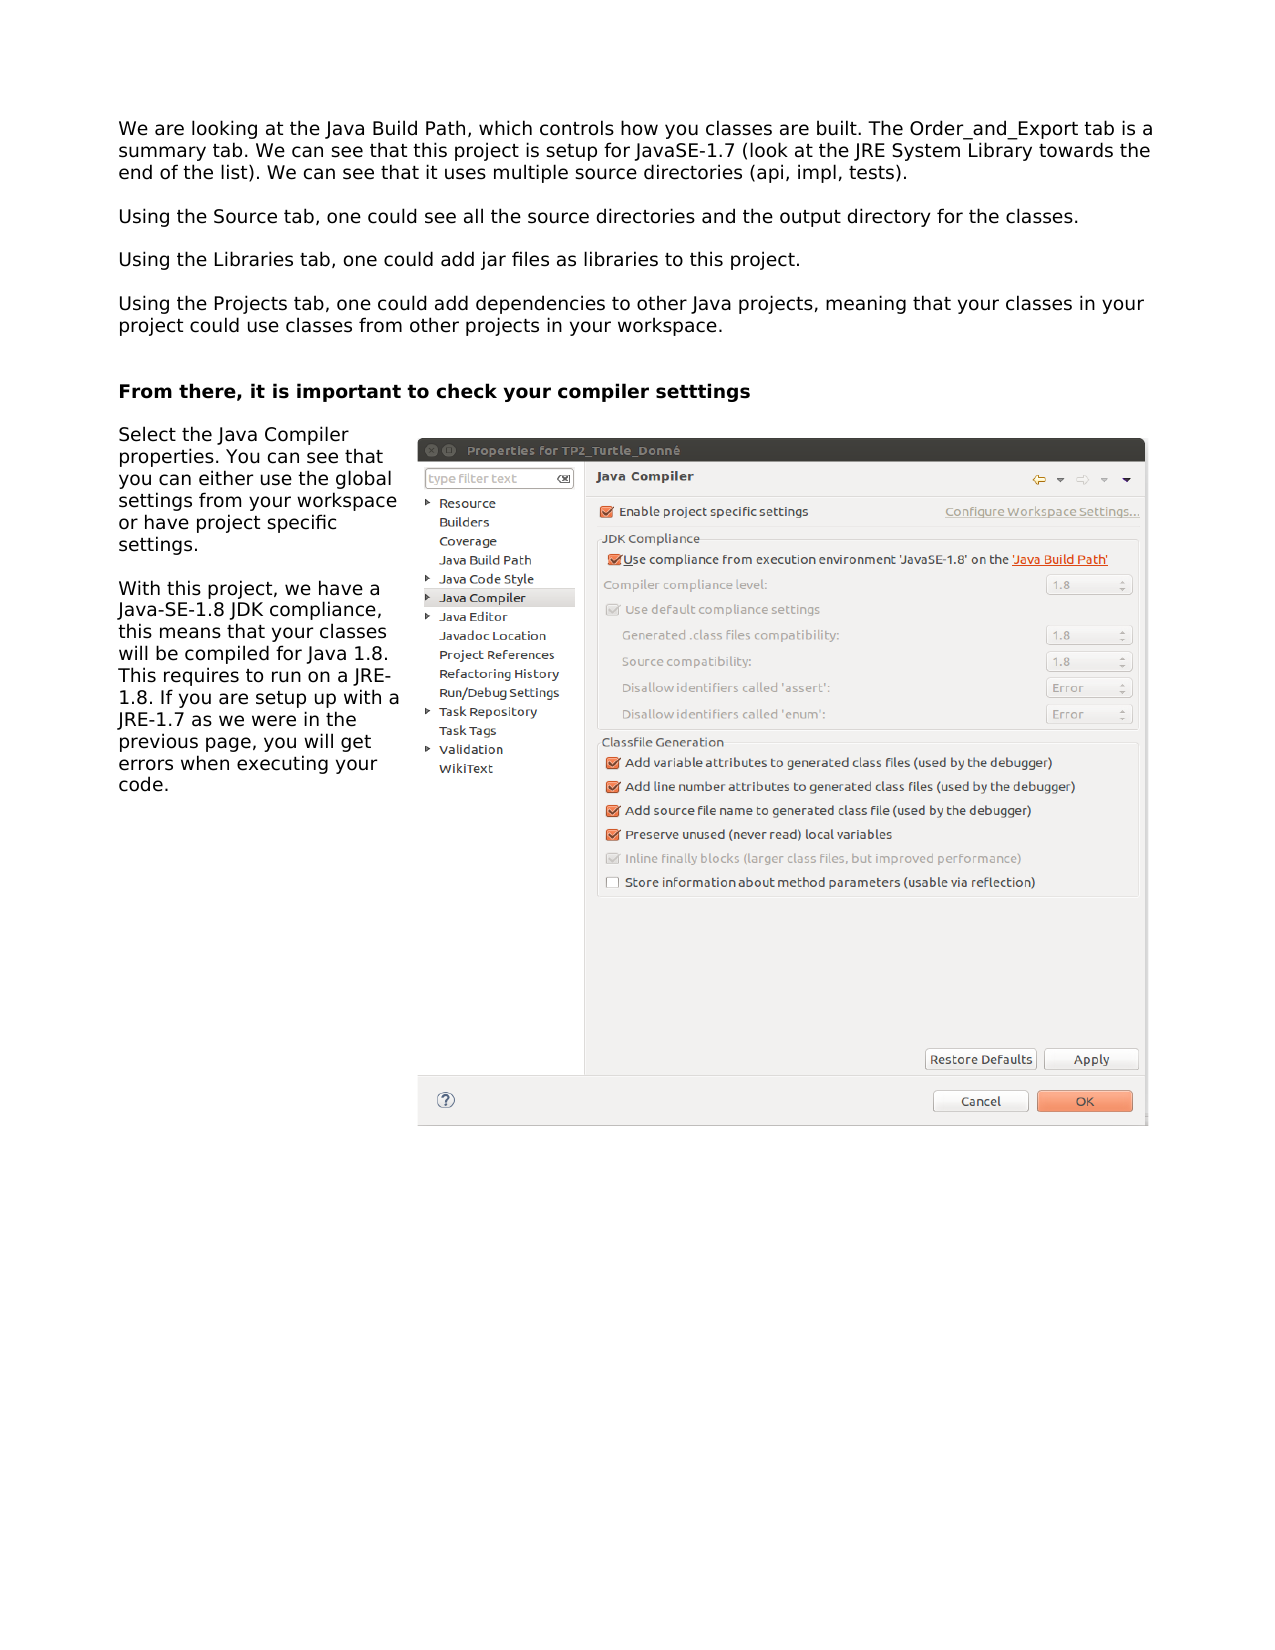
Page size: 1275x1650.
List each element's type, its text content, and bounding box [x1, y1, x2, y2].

text From there, it is important to check your compiler setttings [118, 381, 1157, 402]
text With this project, we have a Java-SE-1.8 JDK compliance, this means that your classes will be compiled for Java 1.8. This requires to run on a JRE-1.8. If you are setup up with a JRE-1.7 as we were in the previous page, you will get errors when executing your code. [118, 577, 417, 796]
text Using the Libraries tab, one could add jar files as libraries to this project. [118, 249, 1157, 271]
text We are looking at the Java Build Path, which controls how you classes are built. The Order_and_Export tab is a summary tab. We can see that this project is setup for JavaSE-1.7 (look at the JRE System Library towards the end of the list). We can see that it uses multiple source directories (api, impl, tests). [118, 118, 1157, 184]
picture [417, 438, 1149, 1126]
text Select the Java Compiler properties. You can see that you can either use the global settings from your workspace or have project specific settings. [118, 424, 1157, 556]
text Using the Projects tab, one could add dependencies to other Java projects, meaning that your classes in your project could use classes from other projects in your workspace. [118, 293, 1157, 337]
text Using the Source tab, one could see all the source directories and the output directory for the classes. [118, 206, 1157, 227]
